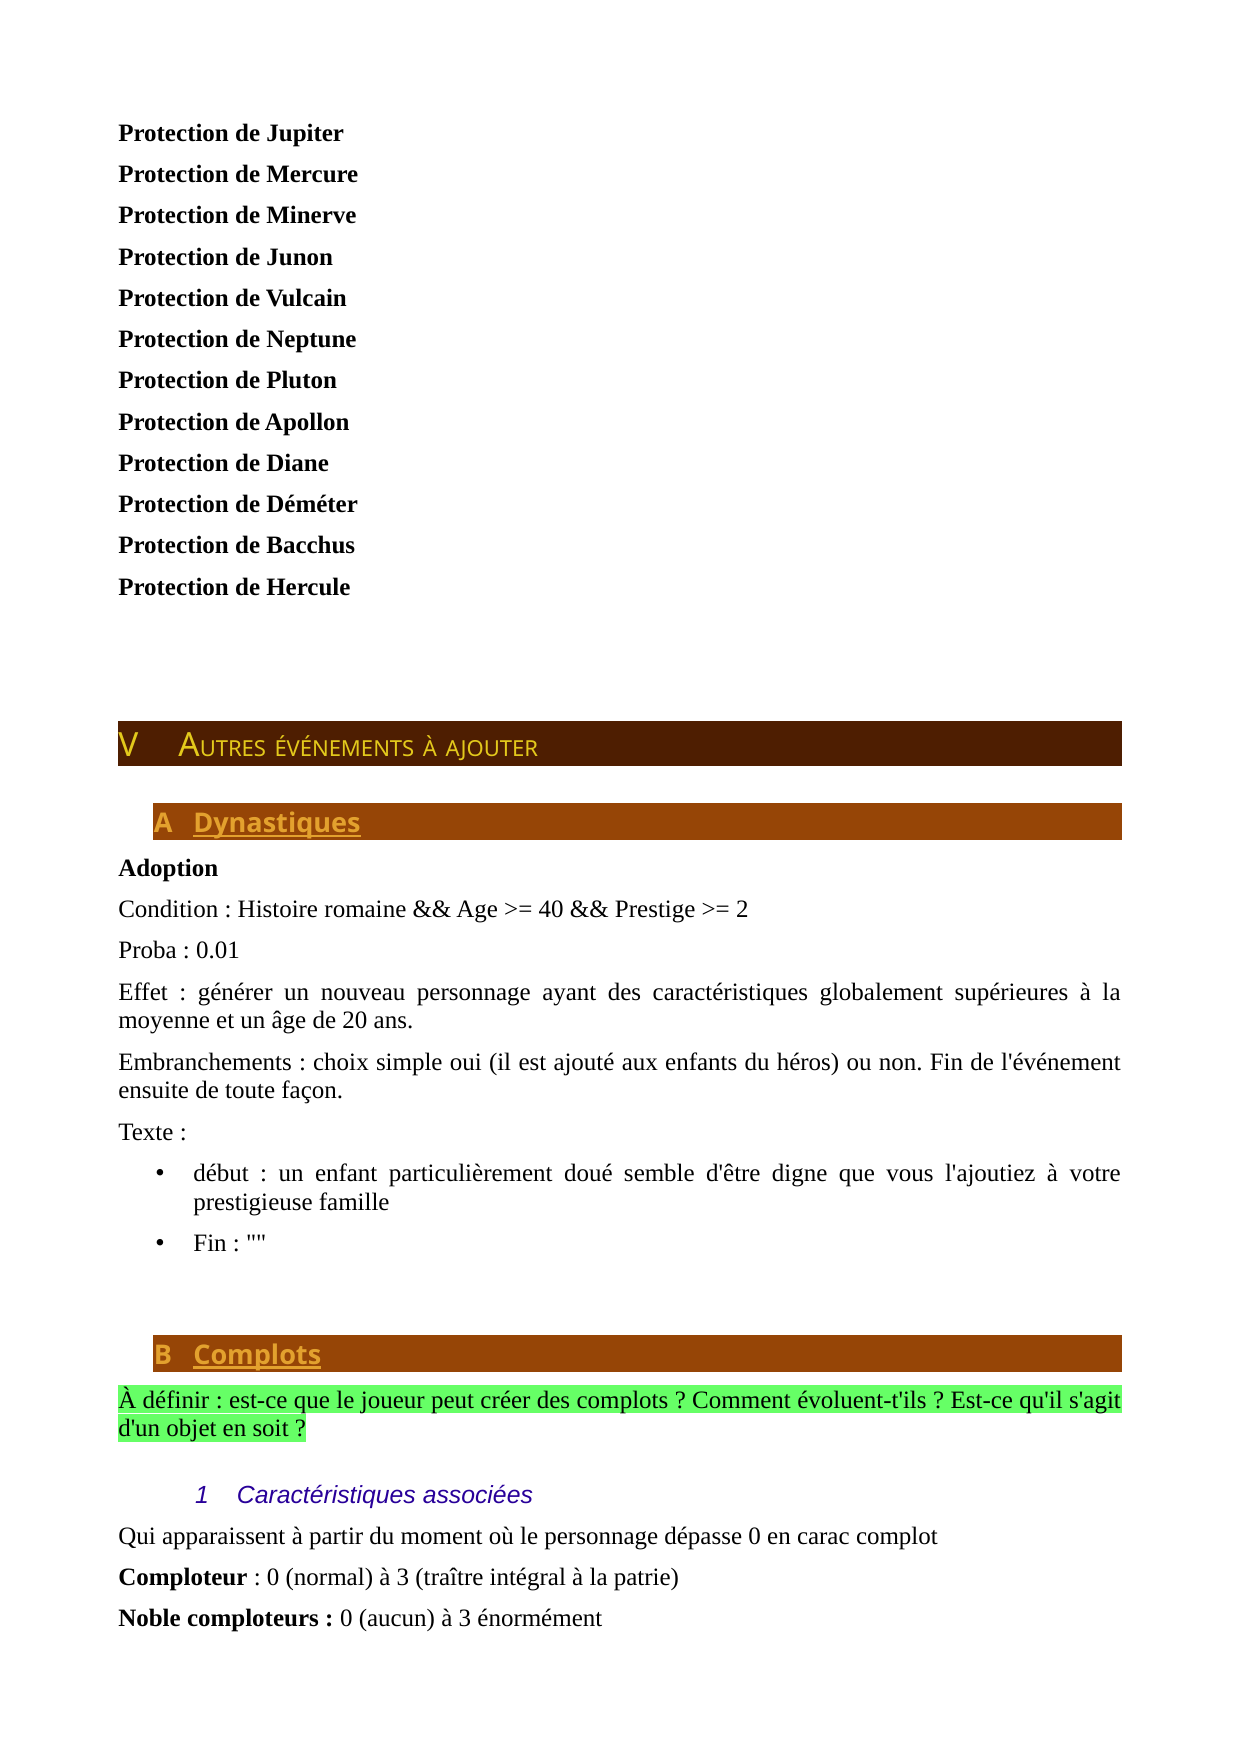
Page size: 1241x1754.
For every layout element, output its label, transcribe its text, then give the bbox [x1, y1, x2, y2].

text Effet : générer un nouveau personnage ayant des caractéristiques globalement supérieures à la moyenne et un âge de 20 ans. [118, 977, 1122, 1034]
subtitle Autres événements à ajouter [118, 721, 1122, 766]
subtitle Complots [153, 1335, 1122, 1372]
text Protection de Neptune [118, 324, 1122, 353]
text Protection de Pluton [118, 366, 1122, 394]
text Protection de Déméter [118, 489, 1122, 518]
text Protection de Junon [118, 242, 1122, 271]
text Qui apparaissent à partir du moment où le personnage dépasse 0 en carac complot [118, 1521, 1122, 1549]
text Protection de Hercule [118, 572, 1122, 601]
text Protection de Vulcain [118, 283, 1122, 312]
text Protection de Diane [118, 448, 1122, 477]
text Protection de Bacchus [118, 531, 1122, 559]
text Embranchements : choix simple oui (il est ajouté aux enfants du héros) ou non. Fin de l'événement ensuite de toute façon. [118, 1047, 1122, 1104]
text Texte : [118, 1117, 1122, 1145]
list début : un enfant particulièrement doué semble d'être digne que vous l'ajoutiez à votre prestigieuse famille [156, 1158, 1122, 1215]
text Noble comploteurs : 0 (aucun) à 3 énormément [118, 1603, 1122, 1632]
text Protection de Apollon [118, 407, 1122, 436]
text Protection de Mercure [118, 159, 1122, 188]
subtitle Caractéristiques associées [163, 1480, 1122, 1508]
subtitle Dynastiques [153, 803, 1122, 840]
text Adoption [118, 853, 1122, 882]
text Protection de Minerve [118, 201, 1122, 229]
list Fin : "" [156, 1228, 1122, 1257]
text Protection de Jupiter [118, 118, 1122, 147]
text À définir : est-ce que le joueur peut créer des complots ? Comment évoluent-t'ils ? Est-ce qu'il s'agit d'un objet en soit ? [118, 1385, 1122, 1442]
text Comploteur : 0 (normal) à 3 (traître intégral à la patrie) [118, 1562, 1122, 1591]
text Proba : 0.01 [118, 935, 1122, 964]
text Condition : Histoire romaine && Age >= 40 && Prestige >= 2 [118, 894, 1122, 923]
